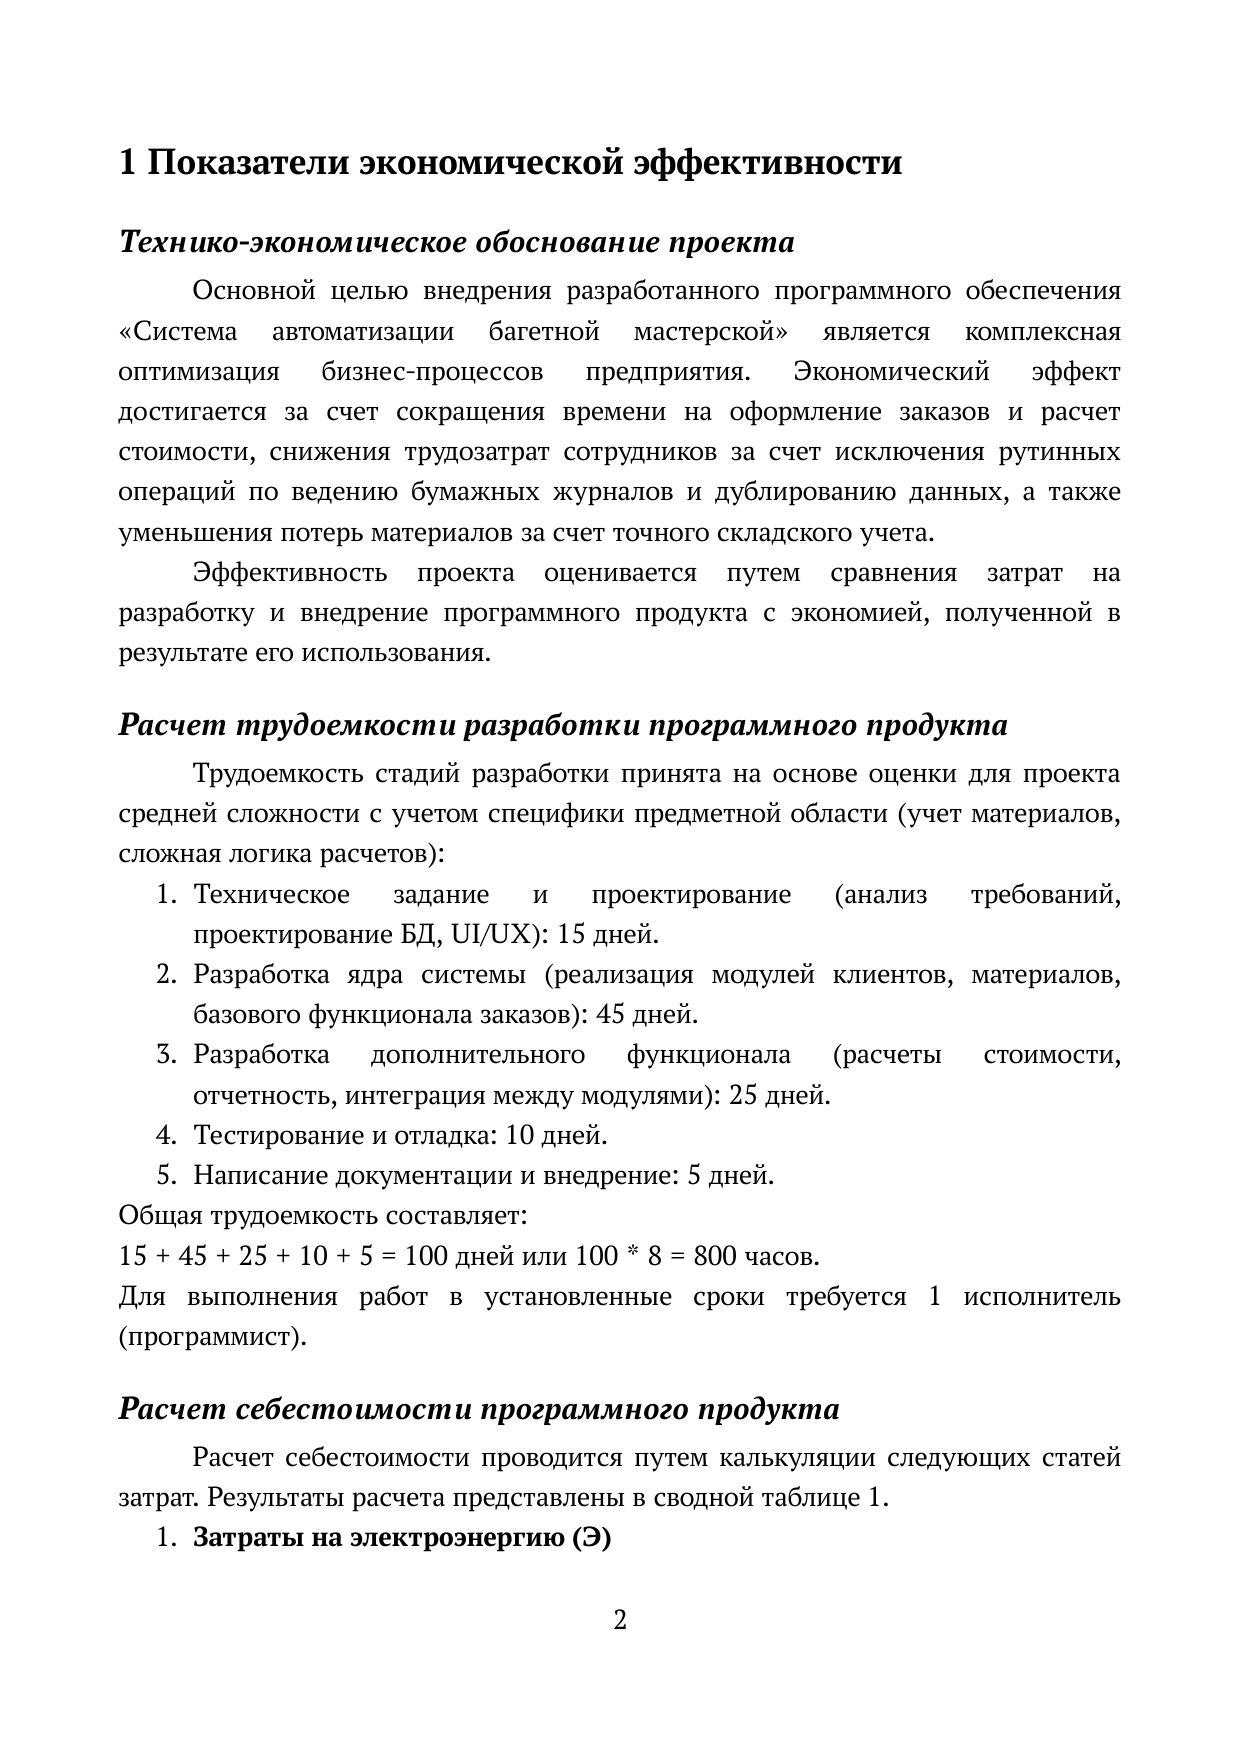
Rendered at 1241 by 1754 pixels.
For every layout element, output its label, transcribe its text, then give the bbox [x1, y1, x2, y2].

subtitle Расчет трудоемкости разработки программного продукта [118, 704, 1122, 743]
text Основной целью внедрения разработанного программного обеспечения «Система автоматизации багетной мастерской» является комплексная оптимизация бизнес-процессов предприятия. Экономический эффект достигается за счет cокращения времени на оформление заказов и расчет стоимости, снижения трудозатрат сотрудников за счет исключения рутинных операций по ведению бумажных журналов и дублированию данных, а также уменьшения потерь материалов за счет точного складского учета. [118, 272, 1122, 547]
text Трудоемкость стадий разработки принята на основе оценки для проекта средней сложности с учетом специфики предметной области (учет материалов, сложная логика расчетов): [118, 755, 1122, 869]
list Тестирование и отладка: 10 дней. [156, 1117, 1122, 1151]
list Затраты на электроэнергию (Э) [156, 1519, 1122, 1553]
list Разработка дополнительного функционала (расчеты стоимости, отчетность, интеграция между модулями): 25 дней. [156, 1037, 1122, 1110]
text Общая трудоемкость составляет: [118, 1197, 1122, 1231]
text Эффективность проекта оценивается путем сравнения затрат на разработку и внедрение программного продукта с экономией, полученной в результате его использования. [118, 554, 1122, 668]
list Разработка ядра системы (реализация модулей клиентов, материалов, базового функционала заказов): 45 дней. [156, 956, 1122, 1030]
text 15 + 45 + 25 + 10 + 5 = 100 дней или 100 * 8 = 800 часов. [118, 1238, 1122, 1271]
list Написание документации и внедрение: 5 дней. [156, 1157, 1122, 1191]
text Расчет себестоимости проводится путем калькуляции следующих статей затрат. Результаты расчета представлены в сводной таблице 1. [118, 1439, 1122, 1513]
text Для выполнения работ в установленные сроки требуется 1 исполнитель (программист). [118, 1278, 1122, 1352]
subtitle Расчет себестоимости программного продукта [118, 1388, 1122, 1426]
subtitle Технико-экономическое обоснование проекта [118, 221, 1122, 260]
list Техническое задание и проектирование (анализ требований, проектирование БД, UI/UX): 15 дней. [156, 876, 1122, 949]
subtitle 1 Показатели экономической эффективности [118, 139, 1122, 183]
